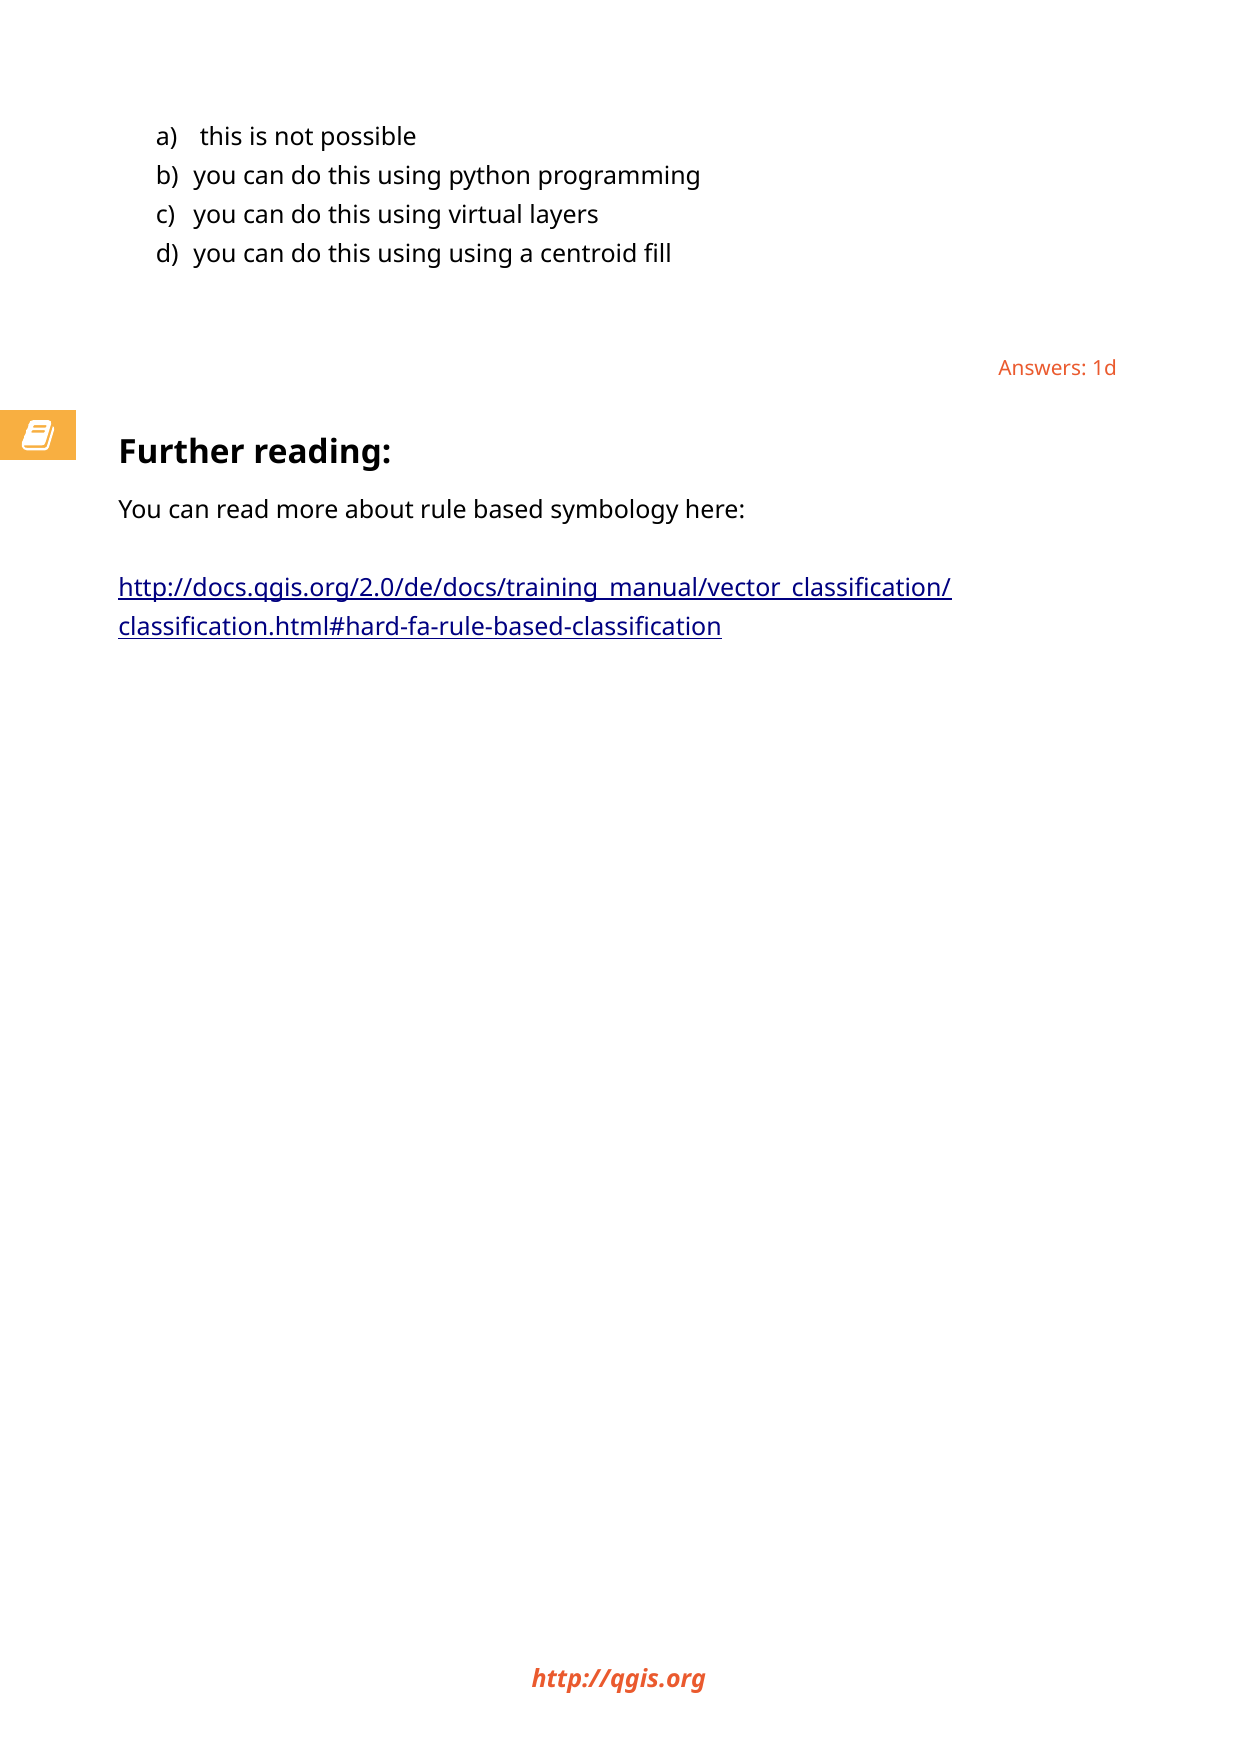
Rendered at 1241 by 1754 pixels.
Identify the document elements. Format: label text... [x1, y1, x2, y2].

subtitle Further reading: [118, 427, 1122, 473]
text Answers: 1d [118, 353, 1122, 382]
list you can do this using using a centroid fill [156, 236, 1122, 270]
text You can read more about rule based symbology here: [118, 491, 1122, 525]
list you can do this using python programming [156, 157, 1122, 191]
text http://docs.qgis.org/2.0/de/docs/training_manual/vector_classification/classification.html#hard-fa-rule-based-classification [118, 570, 1122, 643]
list you can do this using virtual layers [156, 196, 1122, 231]
list this is not possible [156, 118, 1122, 152]
